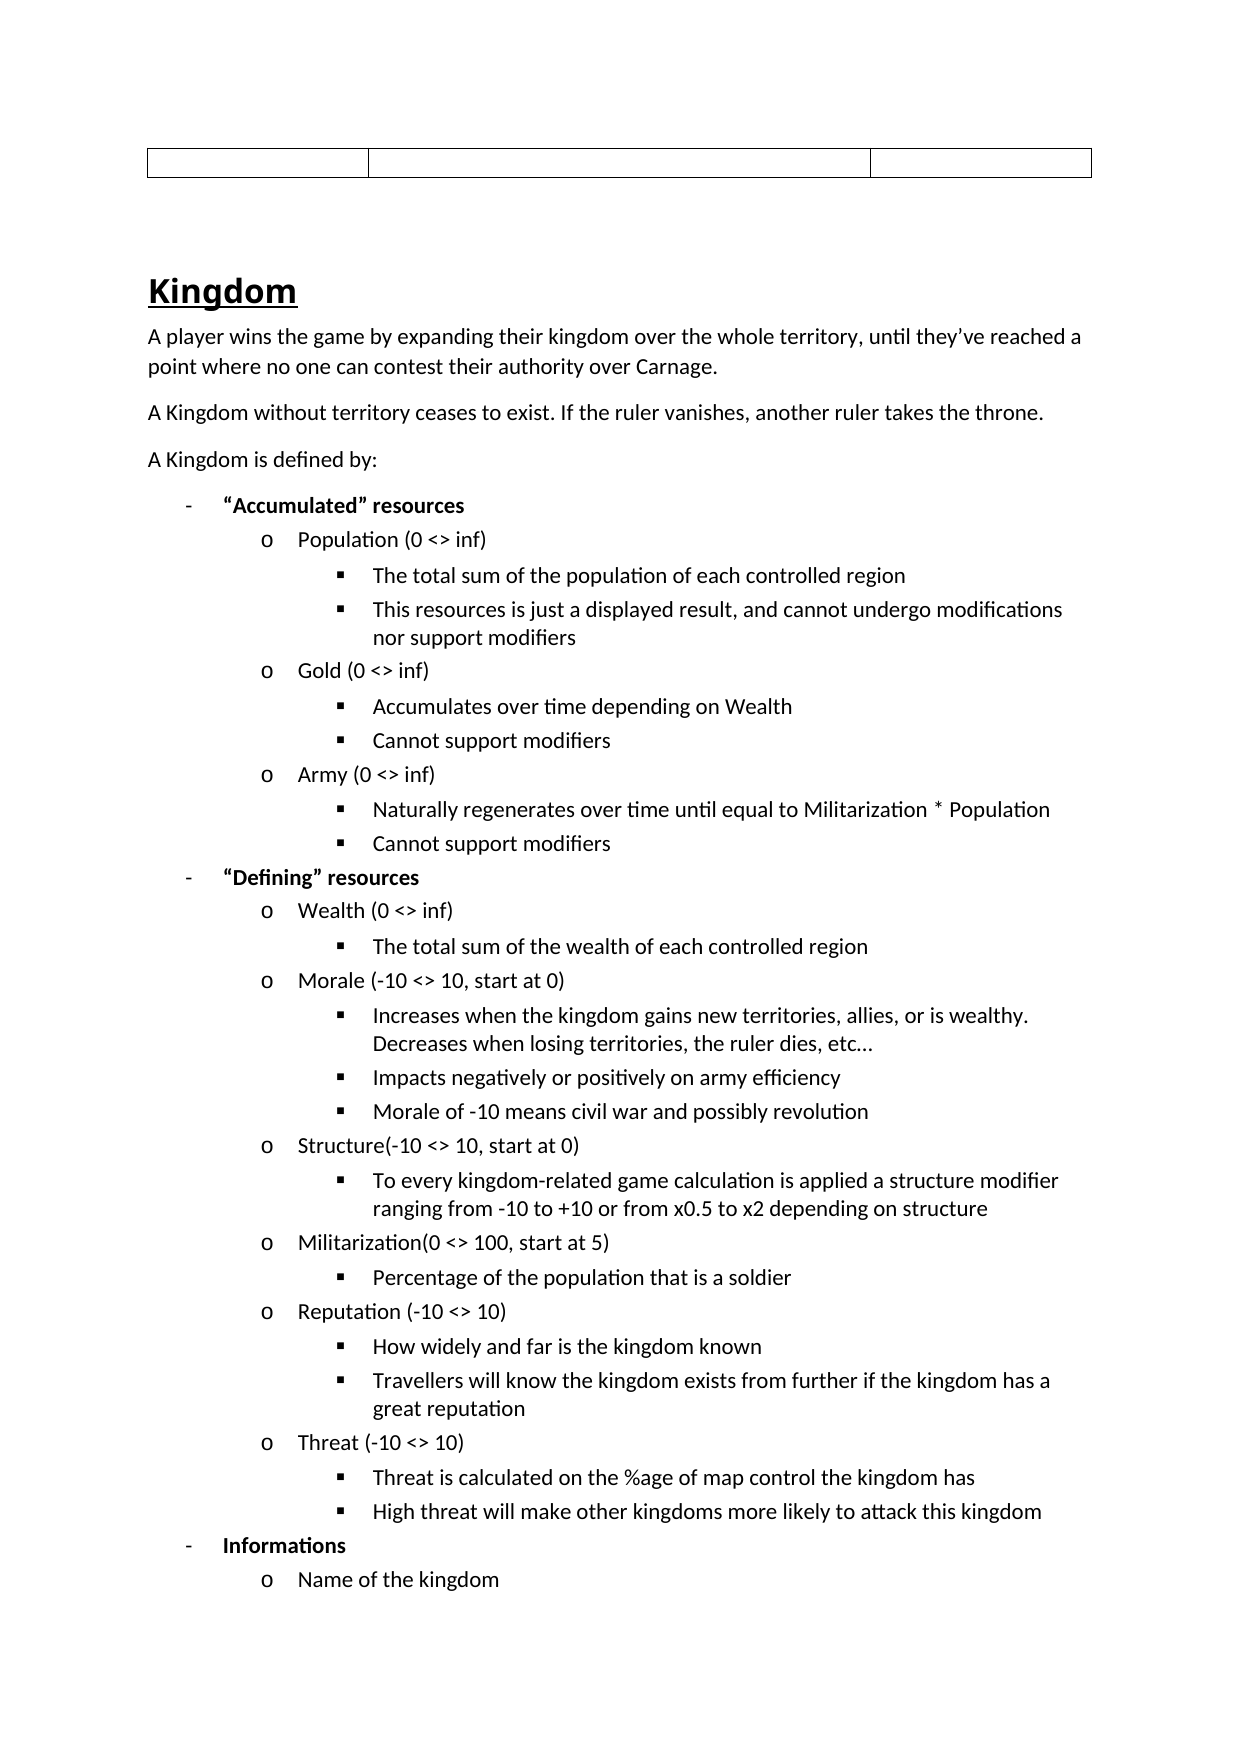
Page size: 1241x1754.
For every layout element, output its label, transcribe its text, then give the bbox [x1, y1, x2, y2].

list The total sum of the population of each controlled region [335, 561, 1093, 589]
list The total sum of the wealth of each controlled region [335, 932, 1093, 960]
text A Kingdom without territory ceases to exist. If the ruler vanishes, another ruler takes the throne. [148, 398, 1093, 427]
list Morale (-10 <> 10, start at 0) [260, 966, 1093, 995]
list How widely and far is the kingdom known [335, 1332, 1093, 1360]
list Threat (-10 <> 10) [260, 1428, 1093, 1457]
list Threat is calculated on the %age of map control the kingdom has [335, 1463, 1093, 1491]
list Structure(-10 <> 10, start at 0) [260, 1131, 1093, 1160]
subtitle Kingdom [148, 268, 1093, 313]
list High threat will make other kingdoms more likely to attack this kingdom [335, 1497, 1093, 1525]
list “Accumulated” resources [185, 492, 1093, 520]
list Impacts negatively or positively on army efficiency [335, 1063, 1093, 1091]
list Population (0 <> inf) [260, 526, 1093, 555]
list Naturally regenerates over time until equal to Militarization * Population [335, 795, 1093, 823]
list Militarization(0 <> 100, start at 5) [260, 1228, 1093, 1257]
list Army (0 <> inf) [260, 760, 1093, 789]
list To every kingdom-related game calculation is applied a structure modifier ranging from -10 to +10 or from x0.5 to x2 depending on structure [335, 1166, 1093, 1222]
list Cannot support modifiers [335, 726, 1093, 754]
text A Kingdom is defined by: [148, 445, 1093, 473]
list This resources is just a displayed result, and cannot undergo modifications nor support modifiers [335, 595, 1093, 651]
list Travellers will know the kingdom exists from further if the kingdom has a great reputation [335, 1366, 1093, 1422]
list Wealth (0 <> inf) [260, 897, 1093, 926]
list Gold (0 <> inf) [260, 657, 1093, 686]
list Cannot support modifiers [335, 829, 1093, 857]
list “Defining” resources [185, 863, 1093, 891]
list Increases when the kingdom gains new territories, allies, or is wealthy. Decreases when losing territories, the ruler dies, etc… [335, 1001, 1093, 1057]
table_cell [871, 149, 1091, 177]
list Reputation (-10 <> 10) [260, 1297, 1093, 1326]
text A player wins the game by expanding their kingdom over the whole territory, until they’ve reached a point where no one can contest their authority over Carnage. [148, 322, 1093, 380]
table_cell [148, 149, 368, 177]
list Name of the kingdom [260, 1565, 1093, 1594]
list Accumulates over time depending on Wealth [335, 692, 1093, 720]
list Morale of -10 means civil war and possibly revolution [335, 1097, 1093, 1125]
table_cell [369, 149, 870, 177]
list Percentage of the population that is a soldier [335, 1263, 1093, 1291]
list Informations [185, 1531, 1093, 1559]
